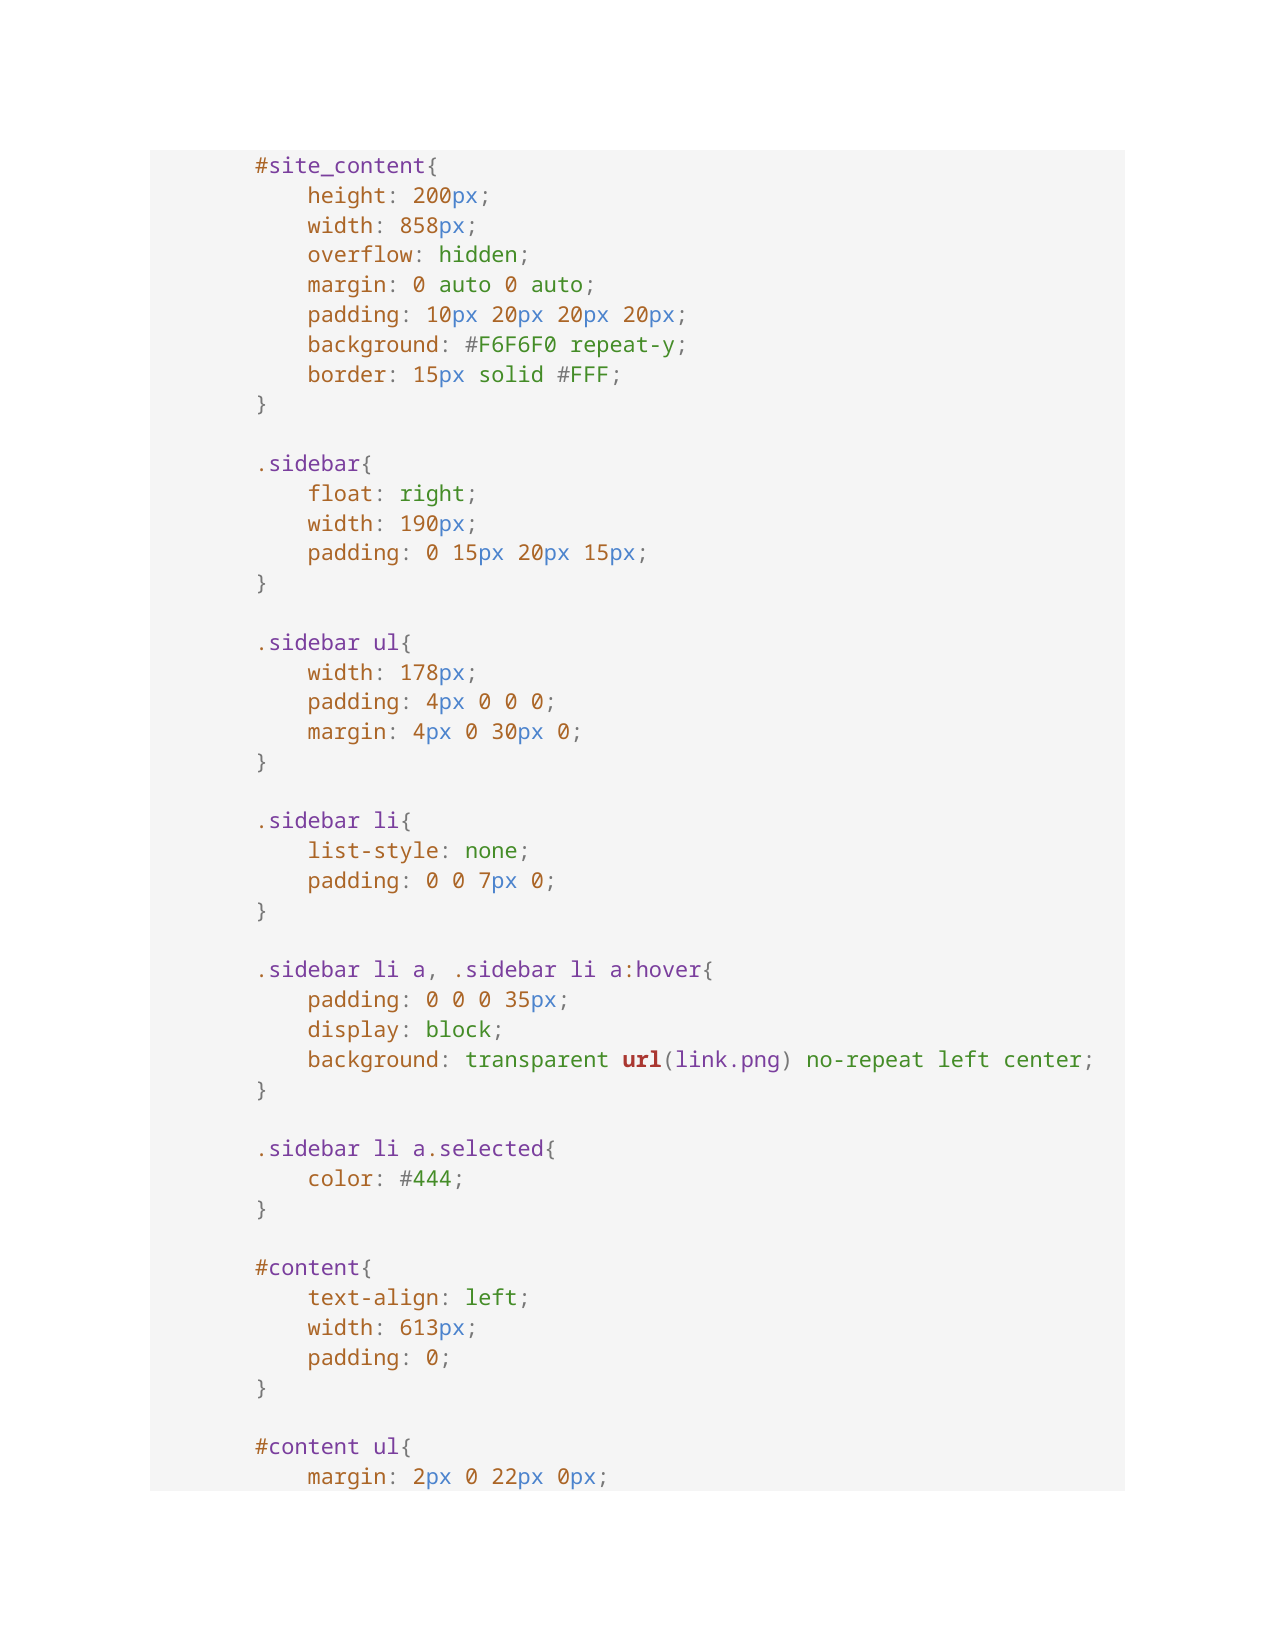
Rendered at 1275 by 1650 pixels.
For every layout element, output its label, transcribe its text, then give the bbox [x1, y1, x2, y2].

text display: block; [150, 1014, 1125, 1044]
text padding: 4px 0 0 0; [150, 686, 1125, 716]
text color: #444; [150, 1163, 1125, 1193]
text .sidebar li a, .sidebar li a:hover{ [150, 954, 1125, 984]
text float: right; [150, 478, 1125, 507]
text .sidebar li a.selected{ [150, 1133, 1125, 1163]
text list-style: none; [150, 835, 1125, 865]
text .sidebar ul{ [150, 627, 1125, 656]
text margin: 0 auto 0 auto; [150, 269, 1125, 299]
text padding: 0 0 7px 0; [150, 865, 1125, 895]
text } [150, 388, 1125, 418]
text } [150, 1371, 1125, 1401]
text #content ul{ [150, 1431, 1125, 1461]
text background: #F6F6F0 repeat-y; [150, 329, 1125, 358]
text #content{ [150, 1252, 1125, 1282]
text background: transparent url(link.png) no-repeat left center; [150, 1044, 1125, 1073]
text overflow: hidden; [150, 239, 1125, 269]
text .sidebar li{ [150, 805, 1125, 835]
text width: 613px; [150, 1312, 1125, 1342]
text width: 858px; [150, 209, 1125, 239]
text padding: 0; [150, 1342, 1125, 1371]
text margin: 4px 0 30px 0; [150, 716, 1125, 746]
text padding: 0 15px 20px 15px; [150, 537, 1125, 567]
text padding: 0 0 0 35px; [150, 984, 1125, 1014]
text width: 190px; [150, 507, 1125, 537]
text } [150, 746, 1125, 776]
text width: 178px; [150, 656, 1125, 686]
text padding: 10px 20px 20px 20px; [150, 299, 1125, 329]
text } [150, 1193, 1125, 1222]
text } [150, 895, 1125, 924]
text } [150, 567, 1125, 597]
text } [150, 1073, 1125, 1103]
text text-align: left; [150, 1282, 1125, 1312]
text border: 15px solid #FFF; [150, 358, 1125, 388]
text height: 200px; [150, 180, 1125, 209]
text #site_content{ [150, 150, 1125, 180]
text margin: 2px 0 22px 0px; [150, 1461, 1125, 1491]
text .sidebar{ [150, 448, 1125, 478]
